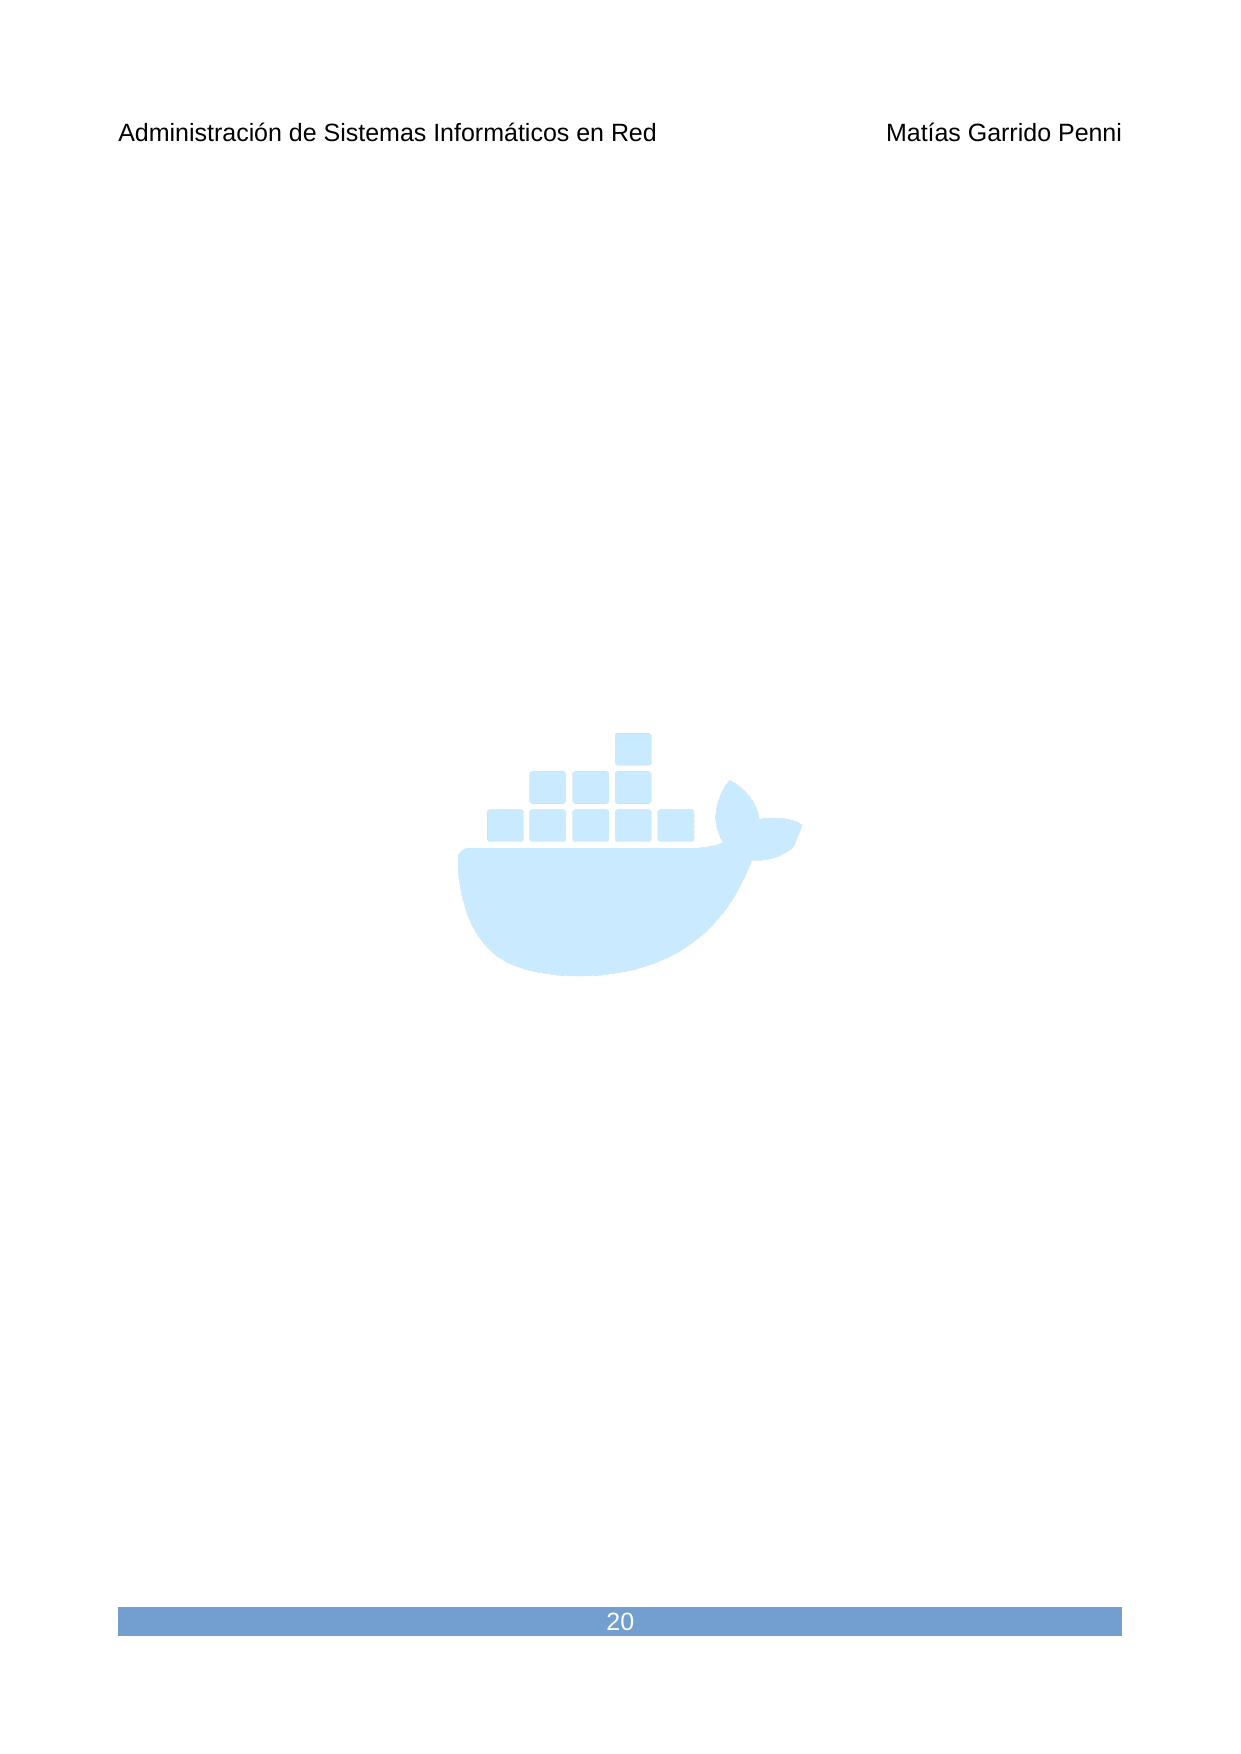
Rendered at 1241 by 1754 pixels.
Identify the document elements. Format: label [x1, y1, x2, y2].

picture [248, 673, 993, 1081]
